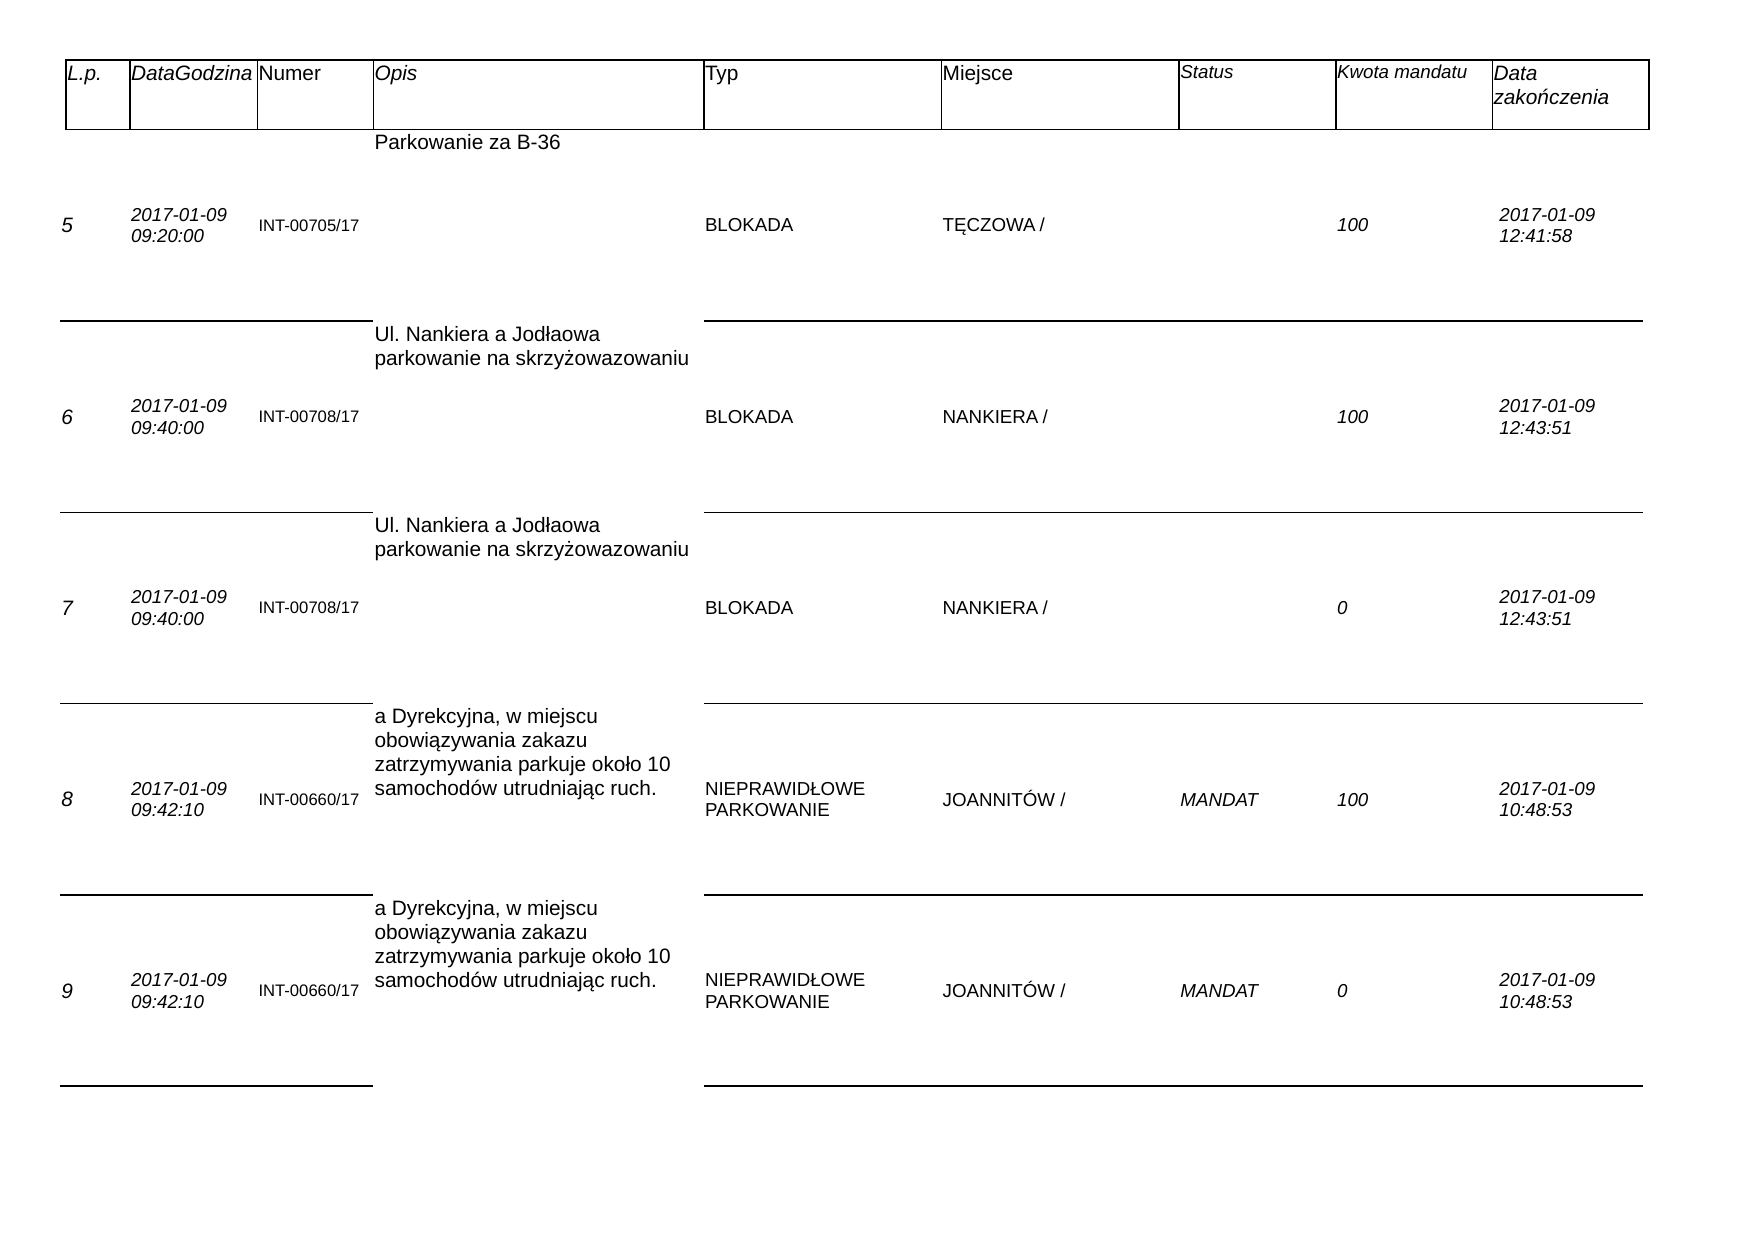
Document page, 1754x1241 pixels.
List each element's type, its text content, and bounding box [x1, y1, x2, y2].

table_cell 5 [60, 129, 130, 320]
table_cell 2017-01-09 12:43:51 [1498, 322, 1643, 511]
table_cell [1179, 513, 1336, 703]
table_cell NIEPRAWIDŁOWE PARKOWANIE [704, 704, 941, 894]
table_cell [1643, 894, 1649, 1085]
table_cell 2017-01-09 10:48:53 [1498, 704, 1643, 894]
table_cell [1643, 703, 1649, 894]
table_cell [1643, 130, 1649, 320]
table_cell Ul. Nankiera a Jodłaowa parkowanie na skrzyżowazowaniu [373, 320, 704, 511]
table_cell INT-00708/17 [257, 322, 373, 511]
table_cell INT-00660/17 [257, 704, 373, 894]
table_cell Parkowanie za B-36 [373, 130, 704, 320]
table_cell a Dyrekcyjna, w miejscu obowiązywania zakazu zatrzymywania parkuje około 10 samochodów utrudniając ruch. [373, 703, 704, 894]
table_header Typ [705, 61, 941, 129]
table_cell BLOKADA [704, 322, 941, 511]
table_header Miejsce [942, 61, 1178, 129]
table_header DataGodzina [131, 61, 257, 129]
table_cell TĘCZOWA / [941, 130, 1179, 320]
table_cell 100 [1336, 704, 1498, 894]
table_cell 2017-01-09 12:41:58 [1498, 130, 1643, 320]
table_cell NANKIERA / [941, 513, 1179, 703]
table_cell BLOKADA [704, 130, 941, 320]
table_cell INT-00660/17 [257, 896, 373, 1085]
table_cell NANKIERA / [941, 322, 1179, 511]
table_cell NIEPRAWIDŁOWE PARKOWANIE [704, 896, 941, 1085]
table_cell 8 [60, 704, 130, 894]
table_cell 6 [60, 322, 130, 511]
table_cell 2017-01-09 09:20:00 [130, 130, 257, 320]
table_header Kwota mandatu [1337, 61, 1492, 129]
table_cell [1643, 320, 1649, 511]
table_cell 2017-01-09 09:42:10 [130, 896, 257, 1085]
table_cell Ul. Nankiera a Jodłaowa parkowanie na skrzyżowazowaniu [373, 511, 704, 703]
table_cell a Dyrekcyjna, w miejscu obowiązywania zakazu zatrzymywania parkuje około 10 samochodów utrudniając ruch. [373, 894, 704, 1085]
table_header Status [1180, 61, 1335, 129]
table_cell 0 [1336, 513, 1498, 703]
table_cell 0 [1336, 896, 1498, 1085]
table_cell 2017-01-09 09:40:00 [130, 513, 257, 703]
table_cell [1643, 511, 1649, 703]
table_header Opis [374, 61, 703, 129]
table_cell 100 [1336, 130, 1498, 320]
table_header Data zakończenia [1493, 61, 1648, 129]
table_cell 2017-01-09 09:42:10 [130, 704, 257, 894]
table_cell [1179, 322, 1336, 511]
table_cell BLOKADA [704, 513, 941, 703]
table_cell 100 [1336, 322, 1498, 511]
table_header [60, 59, 65, 129]
table_cell 2017-01-09 12:43:51 [1498, 513, 1643, 703]
table_cell MANDAT [1179, 704, 1336, 894]
table_cell [1179, 130, 1336, 320]
table_header Numer [258, 61, 373, 129]
table_header L.p. [67, 61, 129, 129]
table_cell 7 [60, 513, 130, 703]
table_cell JOANNITÓW / [941, 704, 1179, 894]
table_cell 9 [60, 896, 130, 1085]
table_cell JOANNITÓW / [941, 896, 1179, 1085]
table_cell MANDAT [1179, 896, 1336, 1085]
table_cell 2017-01-09 10:48:53 [1498, 896, 1643, 1085]
table_cell INT-00708/17 [257, 513, 373, 703]
table_cell INT-00705/17 [257, 130, 373, 320]
table_cell 2017-01-09 09:40:00 [130, 322, 257, 511]
